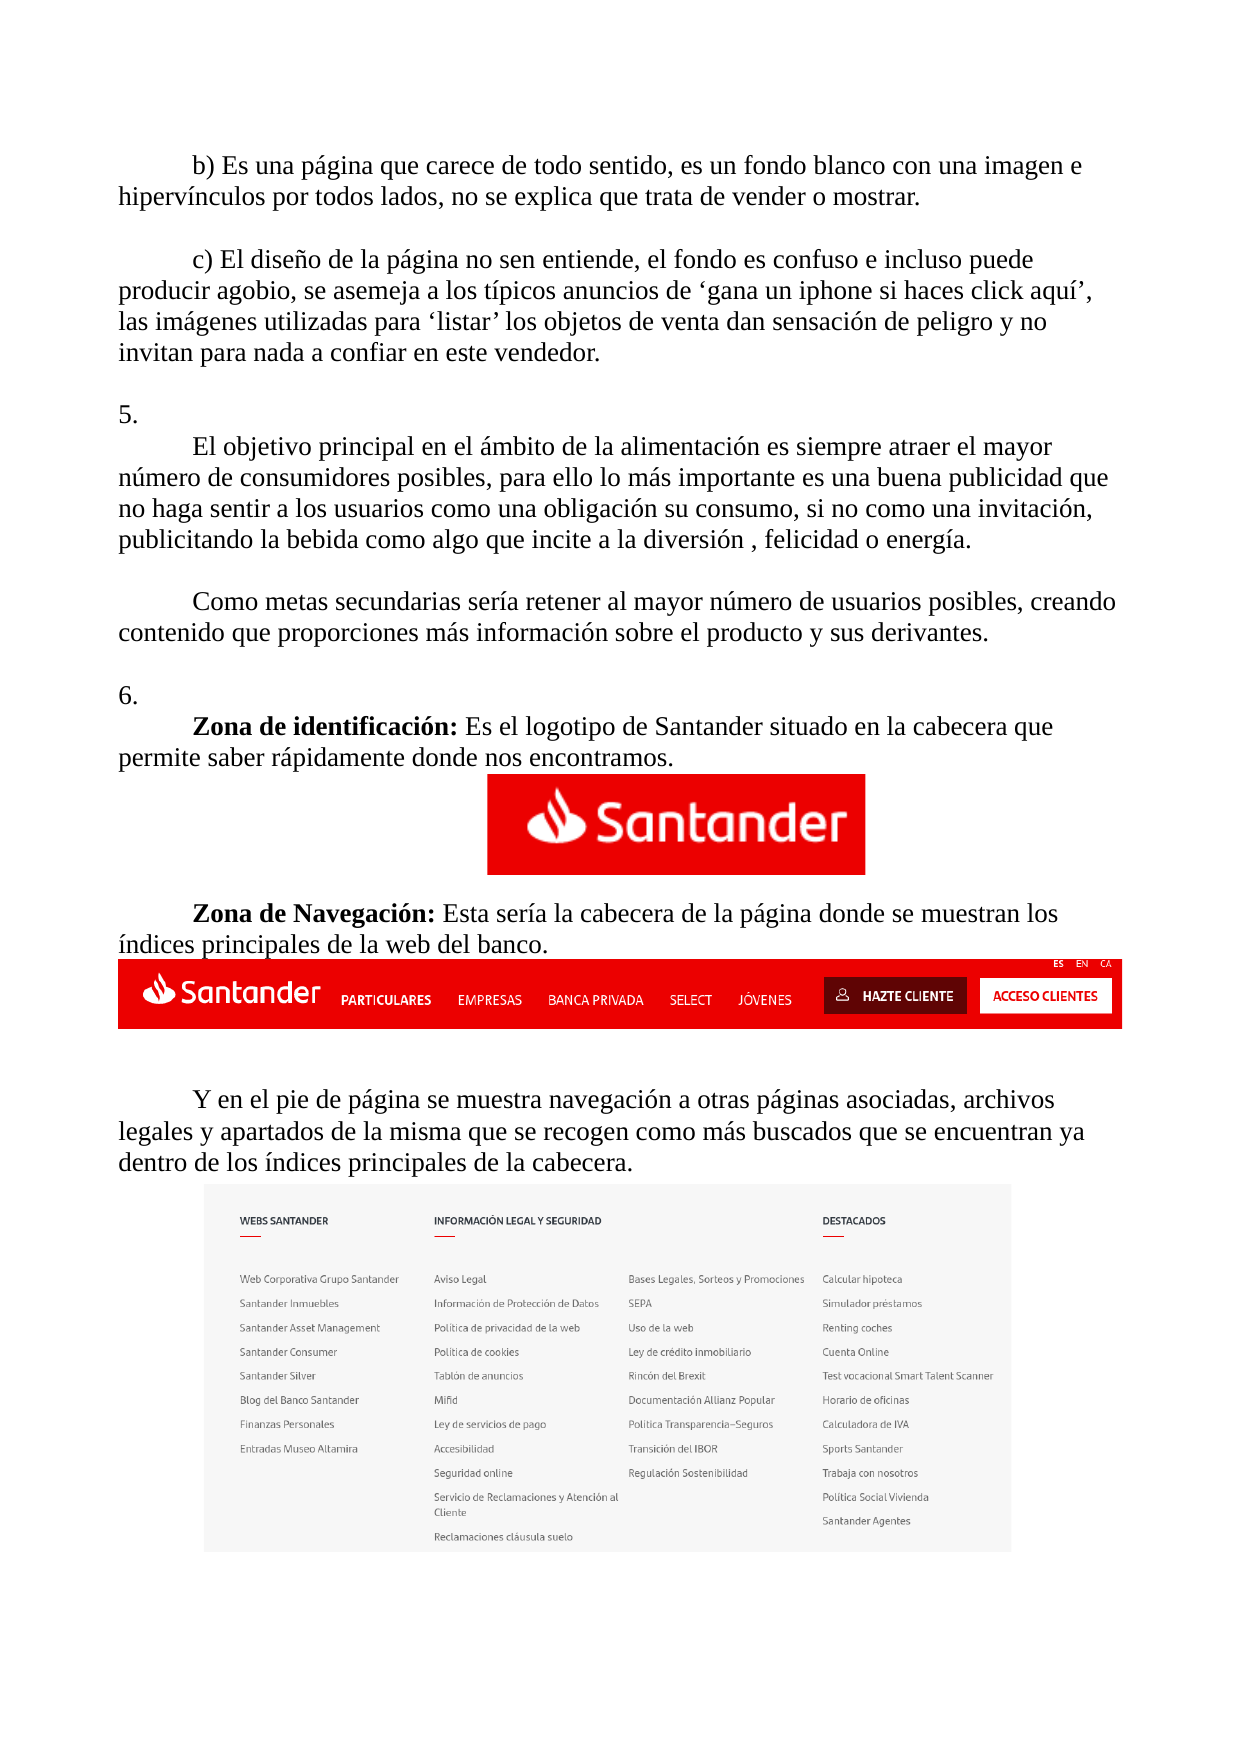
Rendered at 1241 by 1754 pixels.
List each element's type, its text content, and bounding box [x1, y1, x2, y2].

text b) Es una página que carece de todo sentido, es un fondo blanco con una imagen e hipervínculos por todos lados, no se explica que trata de vender o mostrar. [118, 149, 1122, 212]
text 6. [118, 679, 1122, 710]
text Zona de Navegación: Esta sería la cabecera de la página donde se muestran los índices principales de la web del banco. [118, 897, 1122, 959]
picture [487, 774, 866, 875]
text El objetivo principal en el ámbito de la alimentación es siempre atraer el mayor número de consumidores posibles, para ello lo más importante es una buena publicidad que no haga sentir a los usuarios como una obligación su consumo, si no como una invitación, publicitando la bebida como algo que incite a la diversión , felicidad o energía. [118, 429, 1122, 554]
text Y en el pie de página se muestra navegación a otras páginas asociadas, archivos legales y apartados de la misma que se recogen como más buscados que se encuentran ya dentro de los índices principales de la cabecera. [118, 1084, 1122, 1177]
picture [118, 959, 1123, 1029]
text 5. [118, 398, 1122, 429]
text Zona de identificación: Es el logotipo de Santander situado en la cabecera que permite saber rápidamente donde nos encontramos. [118, 710, 1122, 772]
text c) El diseño de la página no sen entiende, el fondo es confuso e incluso puede producir agobio, se asemeja a los típicos anuncios de ‘gana un iphone si haces click aquí’, las imágenes utilizadas para ‘listar’ los objetos de venta dan sensación de peligro y no invitan para nada a confiar en este vendedor. [118, 243, 1122, 367]
picture [203, 1184, 1012, 1552]
text Como metas secundarias sería retener al mayor número de usuarios posibles, creando contenido que proporciones más información sobre el producto y sus derivantes. [118, 585, 1122, 648]
